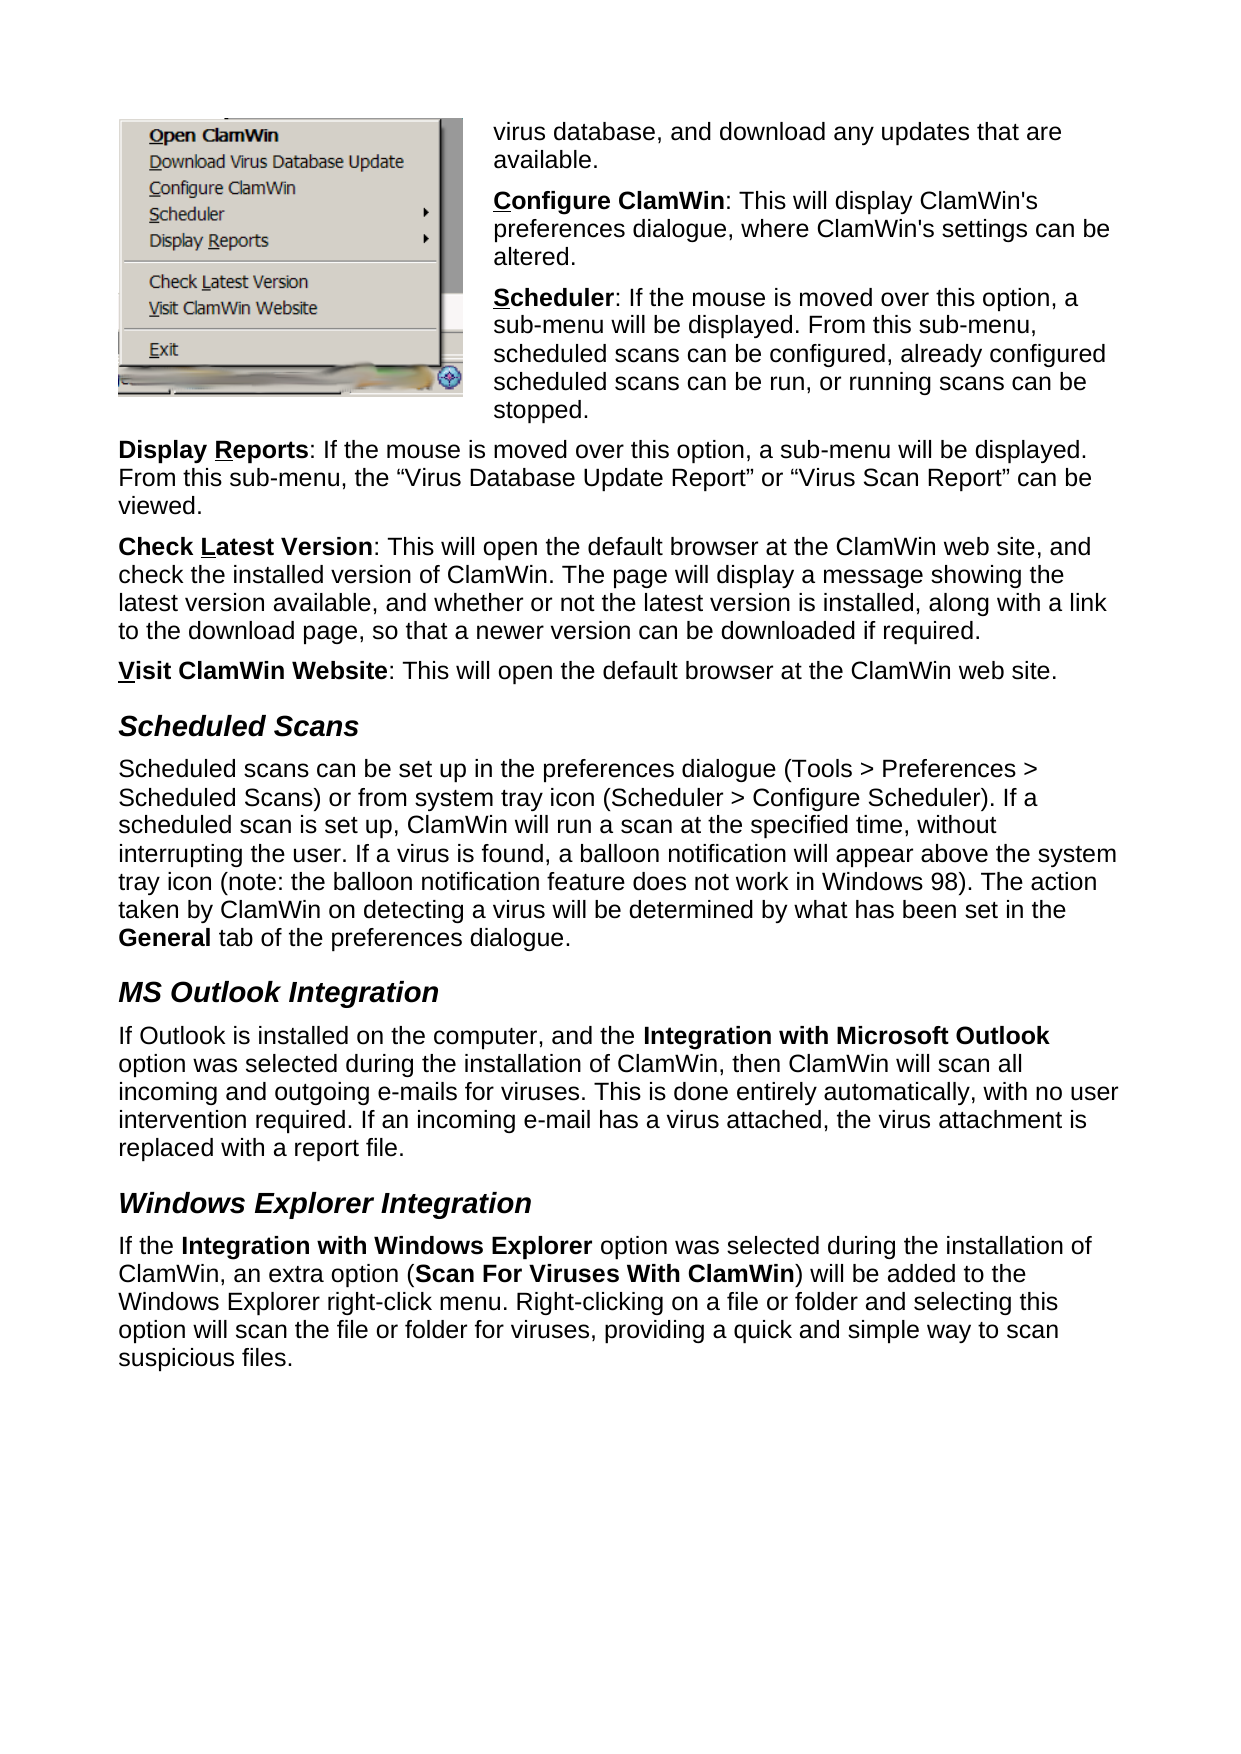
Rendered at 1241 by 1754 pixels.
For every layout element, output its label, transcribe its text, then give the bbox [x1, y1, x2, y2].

picture [118, 118, 463, 397]
text Scheduled scans can be set up in the preferences dialogue (Tools > Preferences > Scheduled Scans) or from system tray icon (Scheduler > Configure Scheduler). If a scheduled scan is set up, ClamWin will run a scan at the specified time, without interrupting the user. If a virus is found, a balloon notification will appear above the system tray icon (note: the balloon notification feature does not work in Windows 98). The action taken by ClamWin on detecting a virus will be determined by what has been set in the General tab of the preferences dialogue. [118, 755, 1122, 951]
subtitle MS Outlook Integration [118, 976, 1122, 1009]
text If Outlook is installed on the computer, and the Integration with Microsoft Outlook option was selected during the installation of ClamWin, then ClamWin will scan all incoming and outgoing e-mails for viruses. This is done entirely automatically, with no user intervention required. If an incoming e-mail has a virus attached, the virus attachment is replaced with a report file. [118, 1022, 1122, 1162]
text Display Reports: If the mouse is moved over this option, a sub-menu will be displayed. From this sub-menu, the “Virus Database Update Report” or “Virus Scan Report” can be viewed. [118, 436, 1122, 520]
text If the Integration with Windows Explorer option was selected during the installation of ClamWin, an extra option (Scan For Viruses With ClamWin) will be added to the Windows Explorer right-click menu. Right-clicking on a file or folder and selecting this option will scan the file or folder for viruses, providing a quick and simple way to scan suspicious files. [118, 1232, 1122, 1372]
subtitle Scheduled Scans [118, 710, 1122, 743]
text virus database, and download any updates that are available. [463, 118, 1122, 174]
text Check Latest Version: This will open the default browser at the ClamWin web site, and check the installed version of ClamWin. The page will display a message showing the latest version available, and whether or not the latest version is installed, along with a link to the download page, so that a newer version can be downloaded if required. [118, 532, 1122, 644]
text Configure ClamWin: This will display ClamWin's preferences dialogue, where ClamWin's settings can be altered. [463, 187, 1122, 271]
subtitle Windows Explorer Integration [118, 1187, 1122, 1219]
text Visit ClamWin Website: This will open the default browser at the ClamWin web site. [118, 657, 1122, 685]
text Scheduler: If the mouse is moved over this option, a sub-menu will be displayed. From this sub-menu, scheduled scans can be configured, already configured scheduled scans can be run, or running scans can be stopped. [118, 283, 1122, 423]
